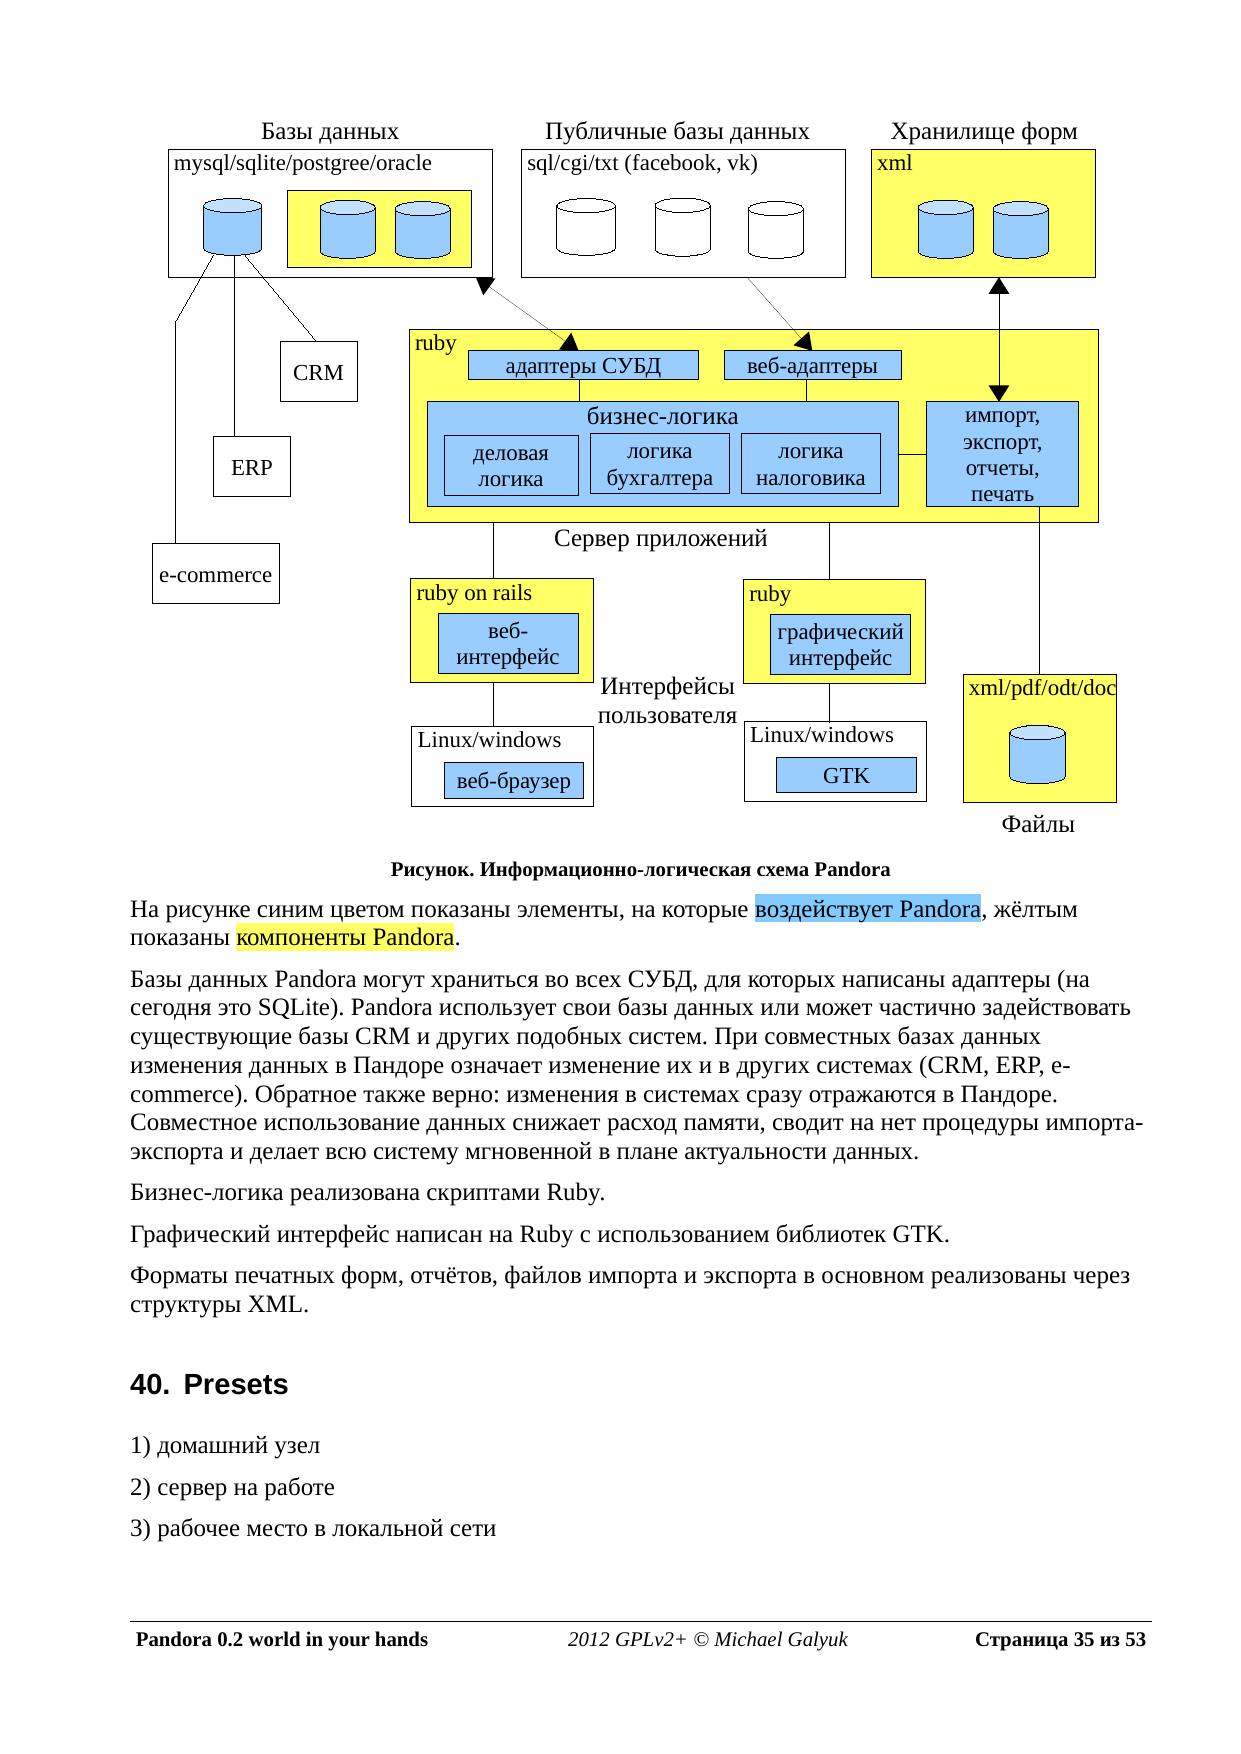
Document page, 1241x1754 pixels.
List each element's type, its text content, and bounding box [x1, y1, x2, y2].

text 1) домашний узел [130, 1430, 1152, 1459]
text Бизнес-логика реализована скриптами Ruby. [130, 1177, 1152, 1206]
text 3) рабочее место в локальной сети [130, 1513, 1152, 1542]
text Форматы печатных форм, отчётов, файлов импорта и экспорта в основном реализованы через структуры XML. [130, 1260, 1152, 1317]
text На рисунке синим цветом показаны элементы, на которые воздействует Pandora, жёлтым показаны компоненты Pandora. [130, 894, 1152, 951]
text 2) сервер на работе [130, 1472, 1152, 1500]
text Графический интерфейс написан на Ruby с использованием библиотек GTK. [130, 1219, 1152, 1247]
text Рисунок. Информационно-логическая схема Pandora [130, 88, 1152, 881]
subtitle Presets [130, 1367, 1152, 1400]
text Базы данных Pandora могут храниться во всех СУБД, для которых написаны адаптеры (на сегодня это SQLite). Pandora использует свои базы данных или может частично задействовать существующие базы CRM и других подобных систем. При совместных базах данных изменения данных в Пандоре означает изменение их и в других системах (CRM, ERP, e-commerce). Обратное также верно: изменения в системах сразу отражаются в Пандоре. Совместное использование данных снижает расход памяти, сводит на нет процедуры импорта-экспорта и делает всю систему мгновенной в плане актуальности данных. [130, 964, 1152, 1165]
